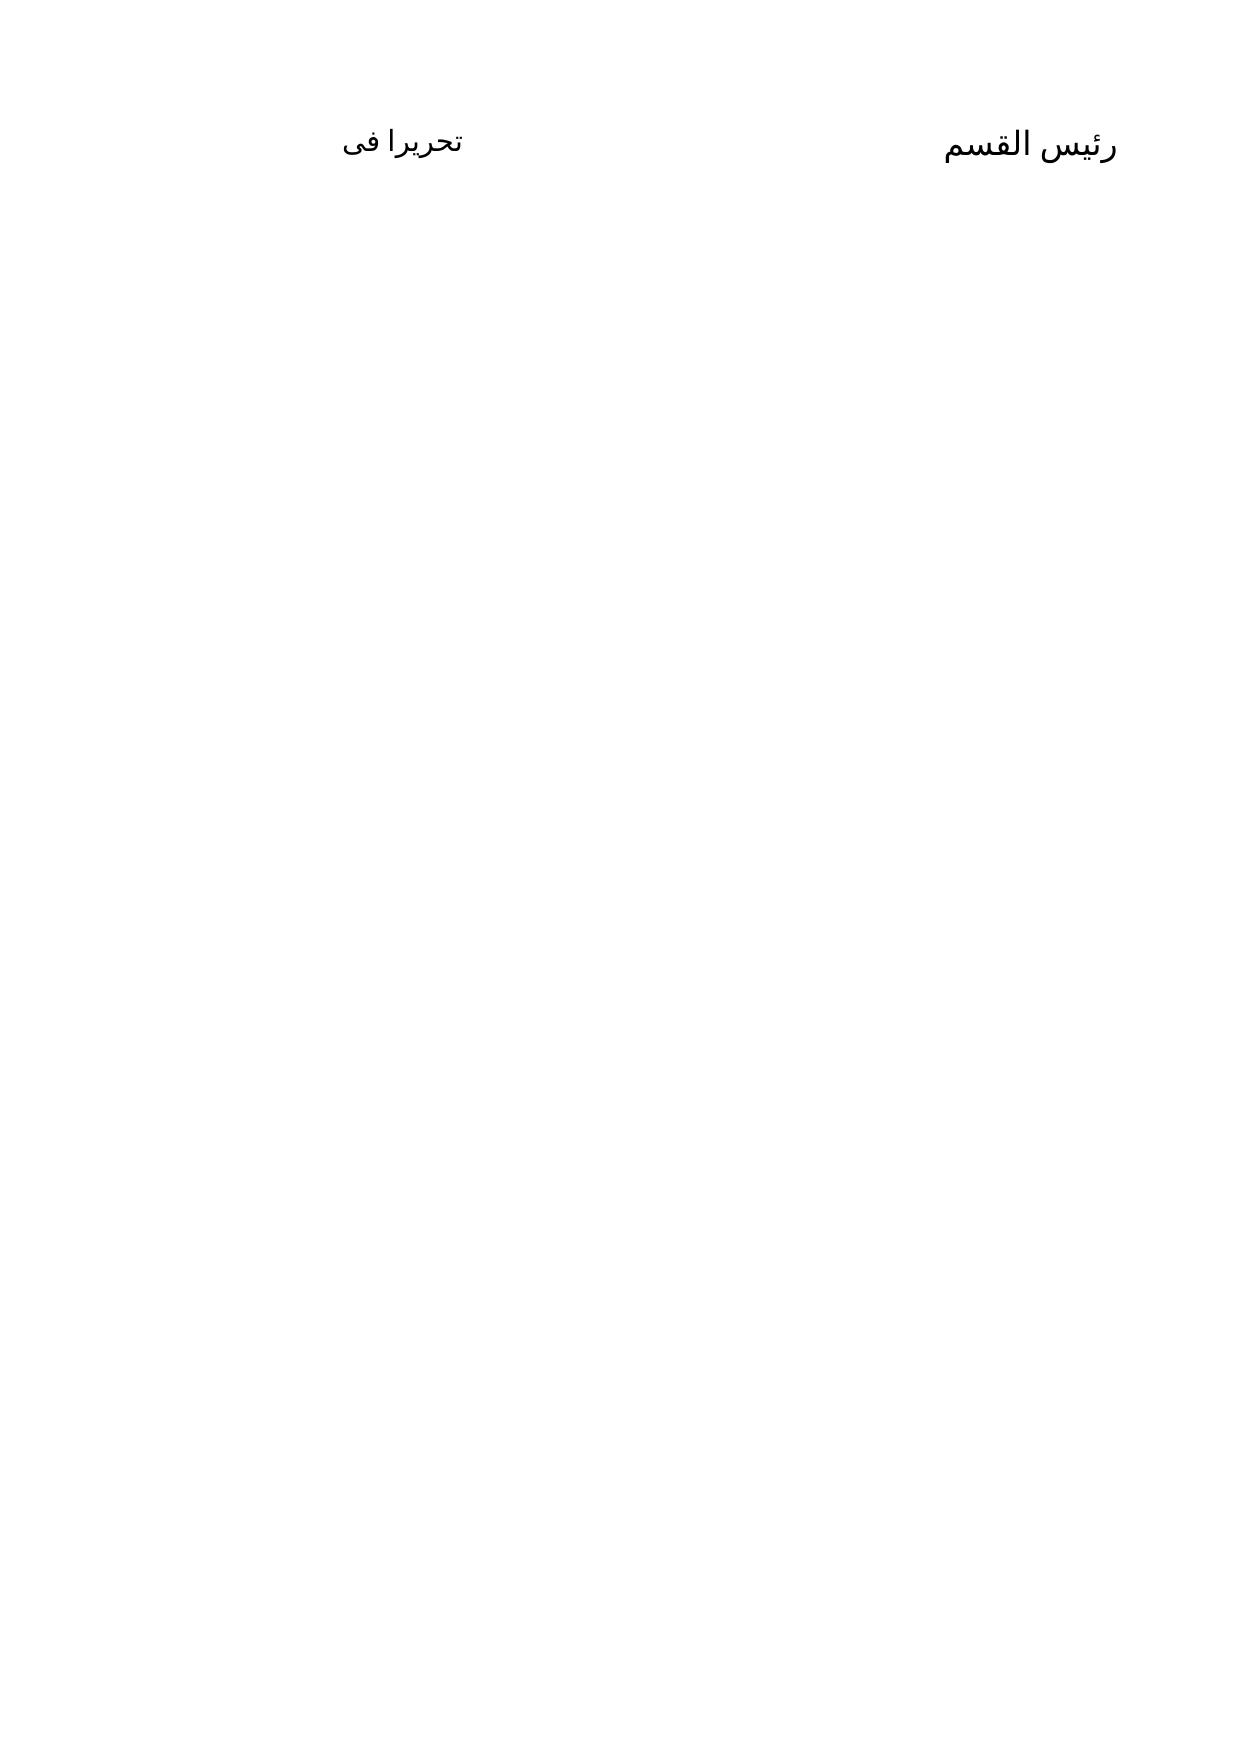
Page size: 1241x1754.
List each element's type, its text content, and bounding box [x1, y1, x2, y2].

table_cell رئيس القسم [519, 118, 1123, 168]
table_cell [111, 118, 286, 168]
table_cell تحريرا فى [286, 118, 519, 168]
